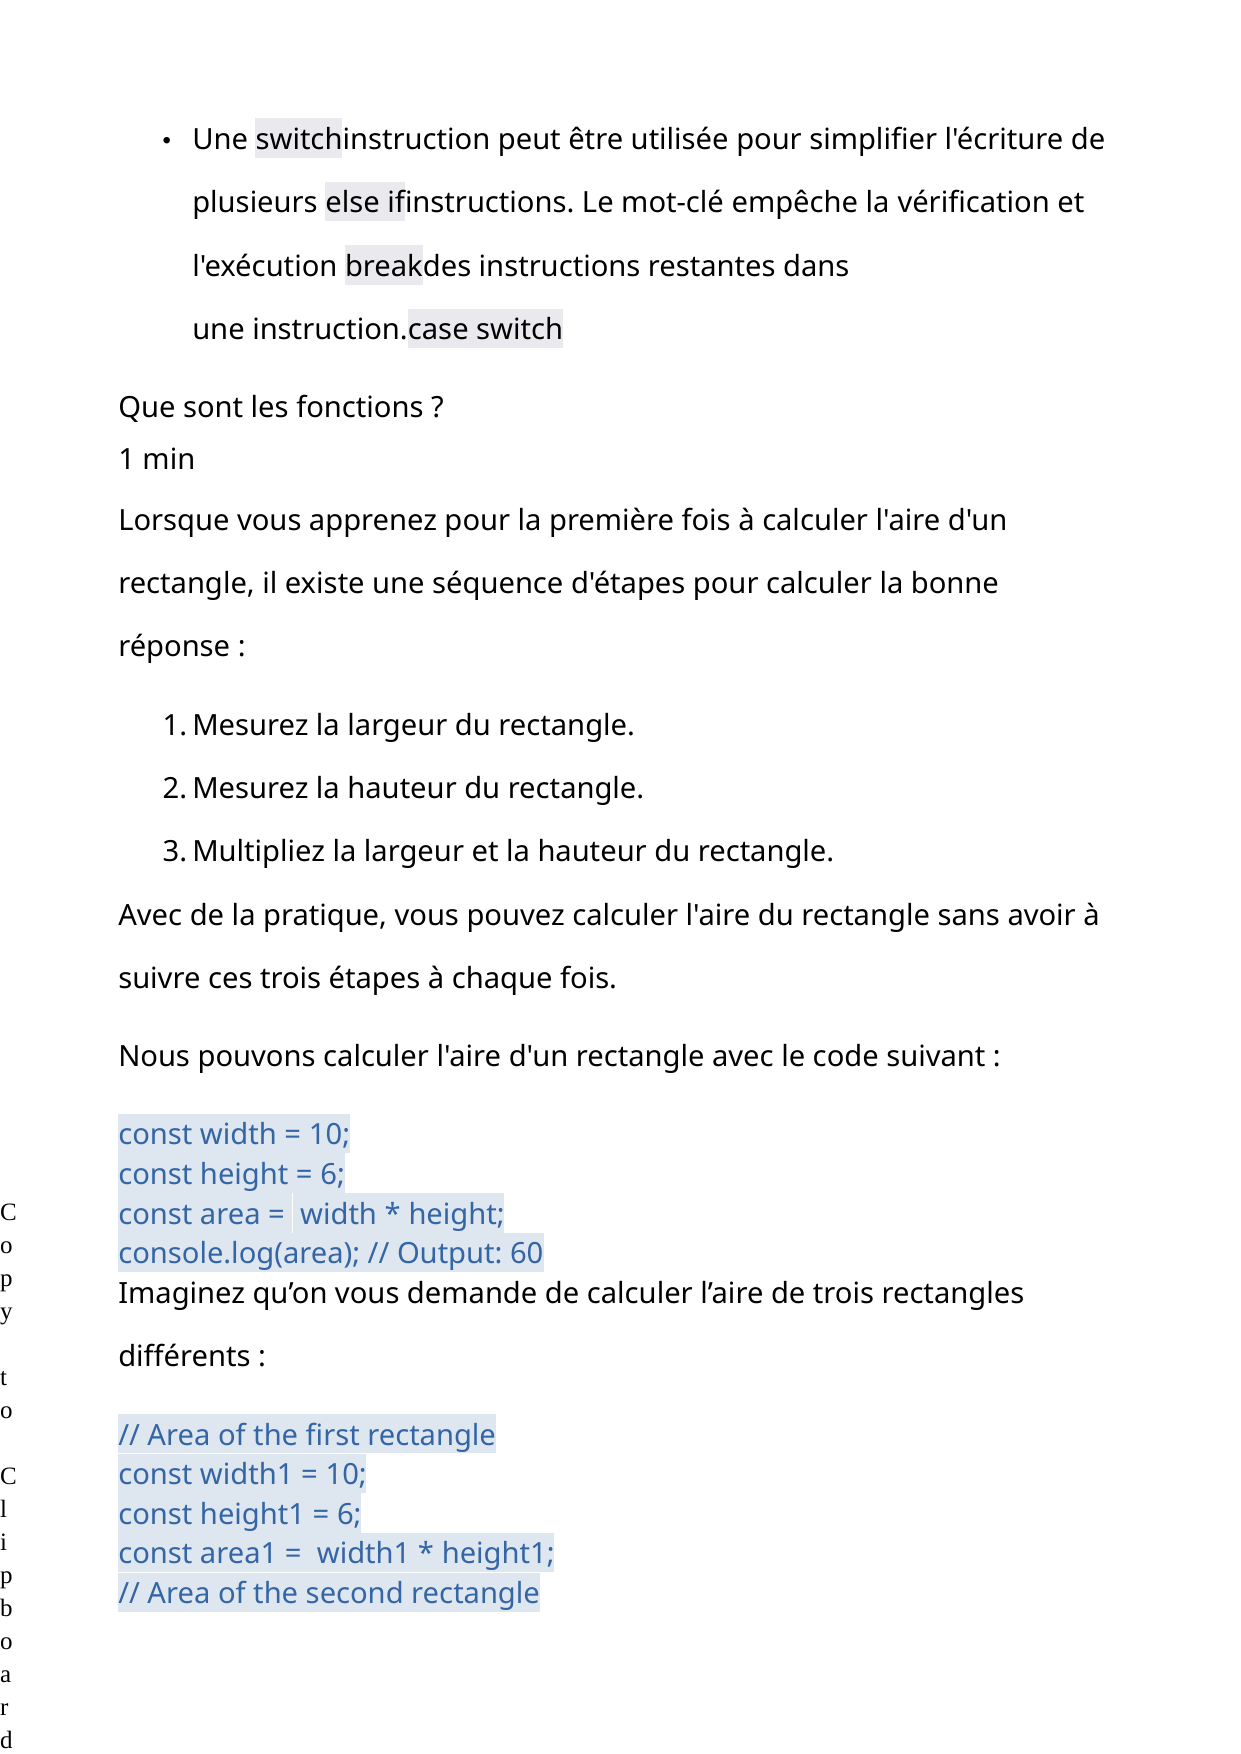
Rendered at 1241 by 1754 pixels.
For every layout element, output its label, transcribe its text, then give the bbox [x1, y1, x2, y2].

text // Area of the second rectangle [118, 1572, 1122, 1612]
text const area = width * height; [118, 1193, 1122, 1233]
text const width1 = 10; [118, 1453, 1122, 1493]
text Avec de la pratique, vous pouvez calculer l'aire du rectangle sans avoir à suivre ces trois étapes à chaque fois. [118, 894, 1122, 997]
text 1 min [118, 439, 1122, 478]
text const width = 10; [118, 1113, 1122, 1153]
subtitle Que sont les fonctions ? [118, 386, 1122, 426]
text console.log(area); // Output: 60 [118, 1233, 1122, 1272]
list Multipliez la largeur et la hauteur du rectangle. [162, 831, 1122, 870]
text // Area of the first rectangle [118, 1414, 1122, 1453]
text const height = 6; [118, 1153, 1122, 1193]
list Une switchinstruction peut être utilisée pour simplifier l'écriture de plusieurs else ifinstructions. Le mot-clé empêche la vérification et l'exécution breakdes instructions restantes dans une instruction.case switch [162, 118, 1122, 348]
text const height1 = 6; [118, 1493, 1122, 1533]
text Lorsque vous apprenez pour la première fois à calculer l'aire d'un rectangle, il existe une séquence d'étapes pour calculer la bonne réponse : [118, 499, 1122, 665]
list Mesurez la hauteur du rectangle. [162, 767, 1122, 807]
list Mesurez la largeur du rectangle. [162, 704, 1122, 743]
text Imaginez qu’on vous demande de calculer l’aire de trois rectangles différents : [118, 1272, 1122, 1375]
text Nous pouvons calculer l'aire d'un rectangle avec le code suivant : [118, 1036, 1122, 1075]
text const area1 = width1 * height1; [118, 1533, 1122, 1572]
